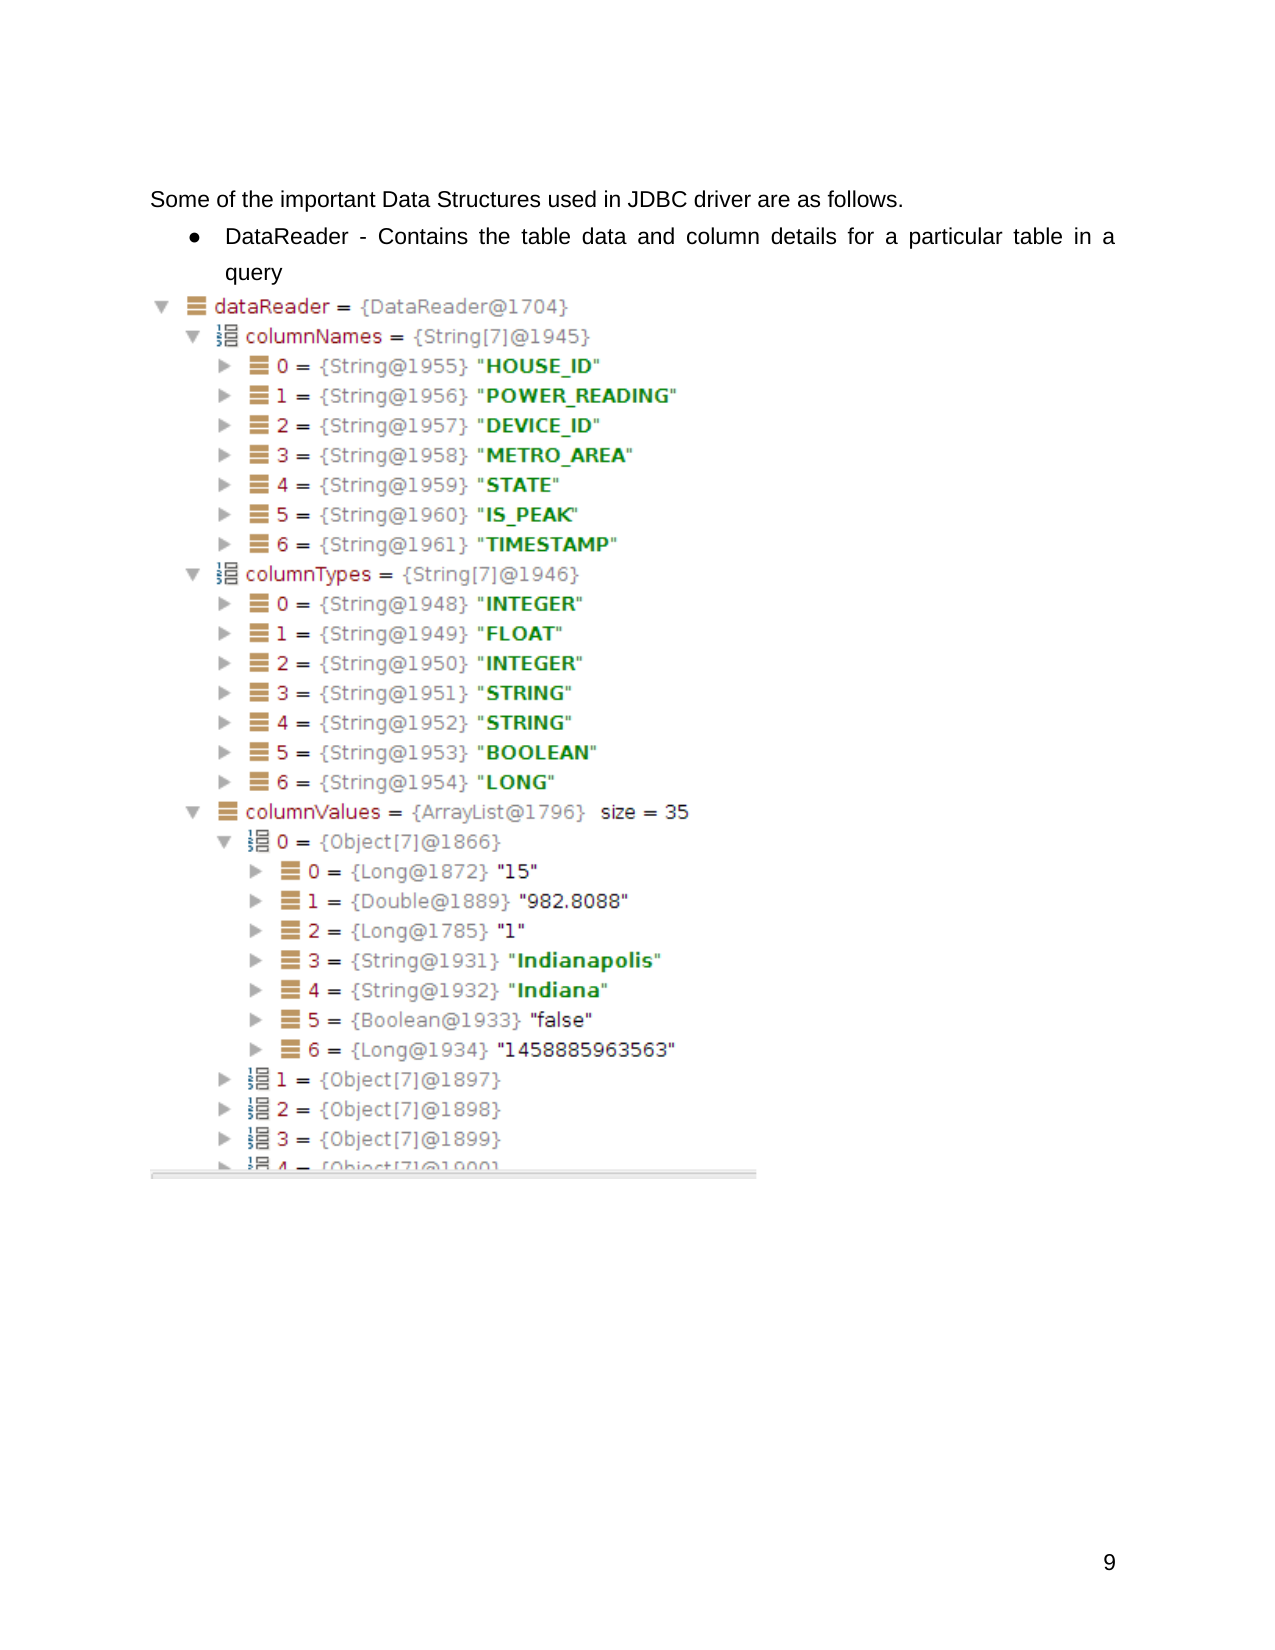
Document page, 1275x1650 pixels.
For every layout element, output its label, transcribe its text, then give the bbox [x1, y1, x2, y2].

text Some of the important Data Structures used in JDBC driver are as follows. [150, 186, 1116, 213]
picture [150, 295, 757, 1179]
list DataReader - Contains the table data and column details for a particular table in a query [187, 223, 1116, 285]
